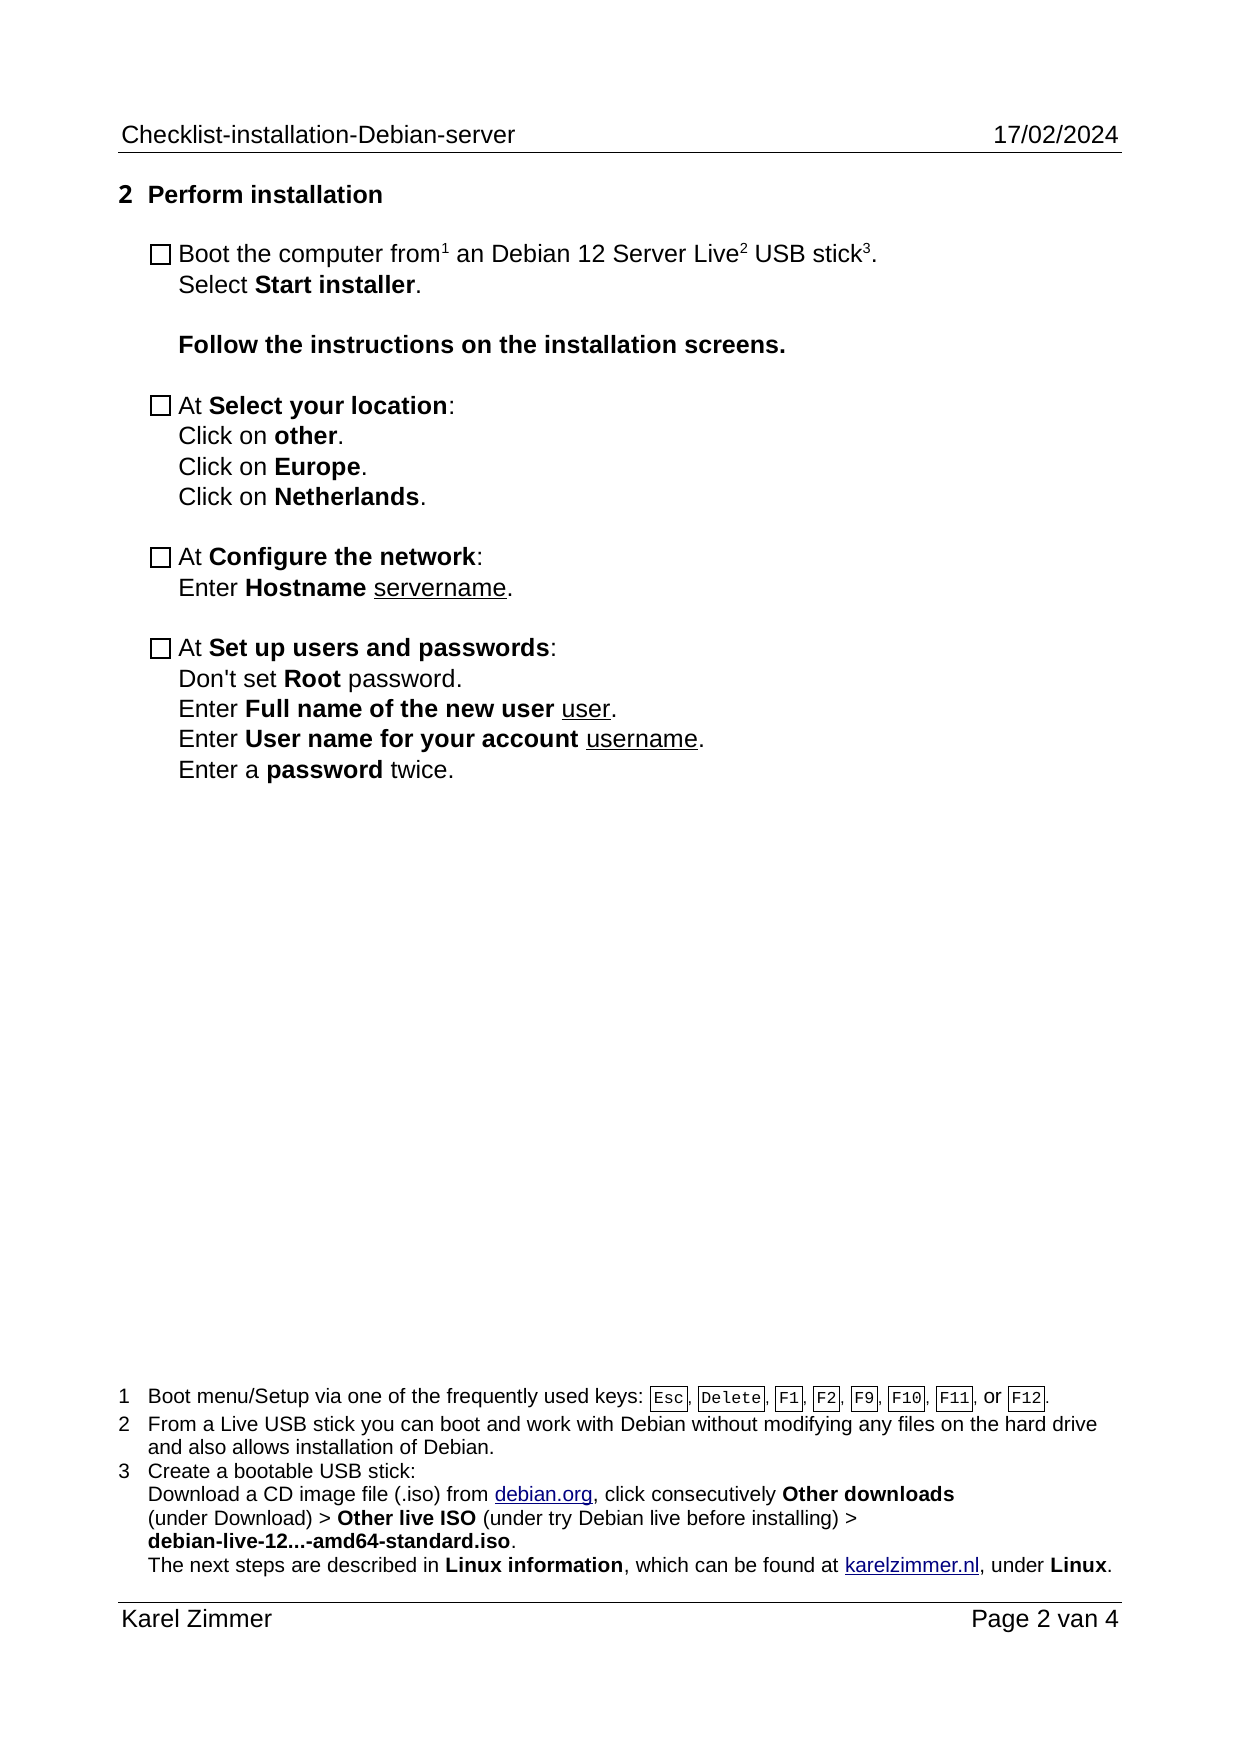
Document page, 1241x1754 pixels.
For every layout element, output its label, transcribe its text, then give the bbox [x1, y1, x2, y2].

table_cell [142, 451, 177, 482]
table_cell [142, 542, 177, 572]
table_cell [142, 300, 177, 330]
table_cell Enter a password twice. [177, 754, 1122, 785]
table_header Boot the computer from an Debian 12 Server Live USB stick. [177, 239, 1122, 269]
table_cell [124, 724, 142, 754]
table_cell [142, 633, 177, 663]
table_cell [124, 330, 142, 360]
table_cell [142, 603, 177, 633]
table_cell [142, 694, 177, 724]
table_cell [124, 391, 142, 421]
table_cell [142, 573, 177, 603]
table_cell [142, 269, 177, 300]
table_cell Don't set Root password. [177, 664, 1122, 694]
table_cell [124, 694, 142, 724]
table_cell [124, 482, 142, 512]
table_cell [177, 360, 1122, 391]
table_header [142, 239, 177, 269]
table_cell [124, 451, 142, 482]
table_cell [142, 754, 177, 785]
table_cell [124, 269, 142, 300]
table_cell At Set up users and passwords: [177, 633, 1122, 663]
table_cell [177, 300, 1122, 330]
table_header [124, 239, 142, 269]
table_cell [124, 300, 142, 330]
table_cell [124, 512, 142, 542]
table_cell [142, 330, 177, 360]
table_cell [142, 664, 177, 694]
table_cell [124, 754, 142, 785]
table_cell [124, 603, 142, 633]
table_cell [124, 542, 142, 572]
table_cell [177, 512, 1122, 542]
table_cell Enter Hostname servername. [177, 573, 1122, 603]
table_cell [142, 360, 177, 391]
table_cell [142, 512, 177, 542]
table_cell [177, 603, 1122, 633]
table_cell Click on Europe. [177, 451, 1122, 482]
table_cell Select Start installer. [177, 269, 1122, 300]
table_cell [124, 360, 142, 391]
table_cell [124, 573, 142, 603]
table_cell [124, 633, 142, 663]
table_cell Follow the instructions on the installation screens. [177, 330, 1122, 360]
table_cell [142, 724, 177, 754]
table_cell [142, 482, 177, 512]
table_cell [124, 421, 142, 451]
table_cell At Configure the network: [177, 542, 1122, 572]
table_cell Enter Full name of the new user USER. [177, 694, 1122, 724]
table_cell Click on other. [177, 421, 1122, 451]
list Perform installation [118, 177, 1122, 211]
table_cell At Select your location: [177, 391, 1122, 421]
table_cell [142, 421, 177, 451]
table_cell Click on Netherlands. [177, 482, 1122, 512]
table_cell [142, 391, 177, 421]
table_cell Enter User name for your account USERname. [177, 724, 1122, 754]
table_cell [124, 664, 142, 694]
